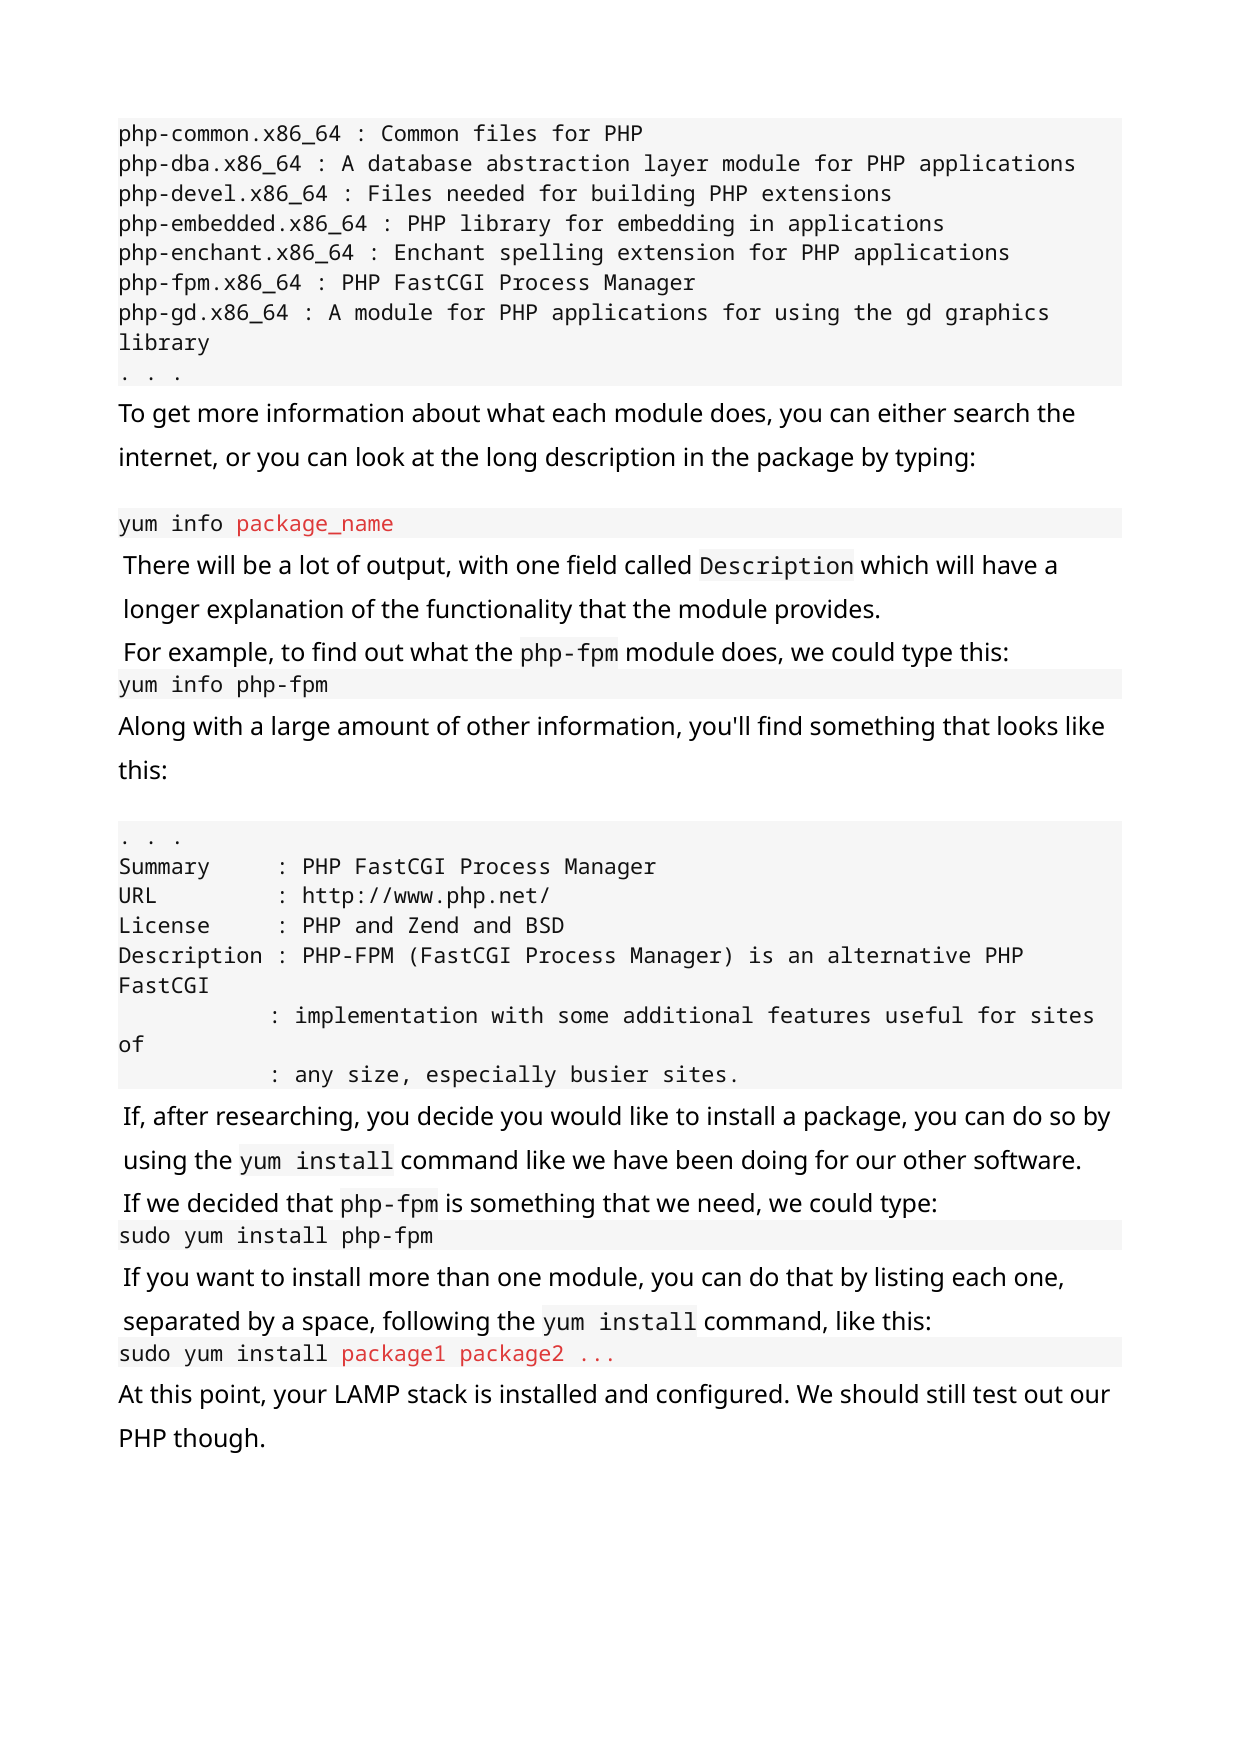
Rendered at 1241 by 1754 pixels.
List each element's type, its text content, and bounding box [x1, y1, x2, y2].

text php-devel.x86_64 : Files needed for building PHP extensions [118, 178, 1122, 207]
text URL : http://www.php.net/ [118, 880, 1122, 910]
text php-enchant.x86_64 : Enchant spelling extension for PHP applications [118, 237, 1122, 267]
text If we decided that php-fpm is something that we need, we could type: [123, 1176, 1117, 1220]
text : implementation with some additional features useful for sites of [118, 999, 1122, 1059]
text php-fpm.x86_64 : PHP FastCGI Process Manager [118, 267, 1122, 297]
text For example, to find out what the php-fpm module does, we could type this: [123, 625, 1117, 669]
text Along with a large amount of other information, you'll find something that looks like this: [118, 699, 1122, 786]
text To get more information about what each module does, you can either search the internet, or you can look at the long description in the package by typing: [118, 386, 1122, 474]
text : any size, especially busier sites. [118, 1059, 1122, 1089]
text php-dba.x86_64 : A database abstraction layer module for PHP applications [118, 148, 1122, 178]
text sudo yum install package1 package2 ... [118, 1337, 1122, 1367]
text php-common.x86_64 : Common files for PHP [118, 118, 1122, 148]
text . . . [118, 356, 1122, 386]
text If, after researching, you decide you would like to install a package, you can do so by using the yum install command like we have been doing for our other software. [123, 1089, 1117, 1176]
text There will be a lot of output, with one field called Description which will have a longer explanation of the functionality that the module provides. [123, 538, 1117, 625]
text sudo yum install php-fpm [118, 1220, 1122, 1250]
text At this point, your LAMP stack is installed and configured. We should still test out our PHP though. [118, 1367, 1122, 1455]
text License : PHP and Zend and BSD [118, 910, 1122, 940]
text . . . [118, 821, 1122, 851]
text If you want to install more than one module, you can do that by listing each one, separated by a space, following the yum install command, like this: [123, 1250, 1117, 1337]
text Description : PHP-FPM (FastCGI Process Manager) is an alternative PHP FastCGI [118, 940, 1122, 999]
text yum info package_name [118, 508, 1122, 538]
text Summary : PHP FastCGI Process Manager [118, 851, 1122, 880]
text yum info php-fpm [118, 669, 1122, 699]
text php-embedded.x86_64 : PHP library for embedding in applications [118, 207, 1122, 237]
text php-gd.x86_64 : A module for PHP applications for using the gd graphics library [118, 297, 1122, 356]
